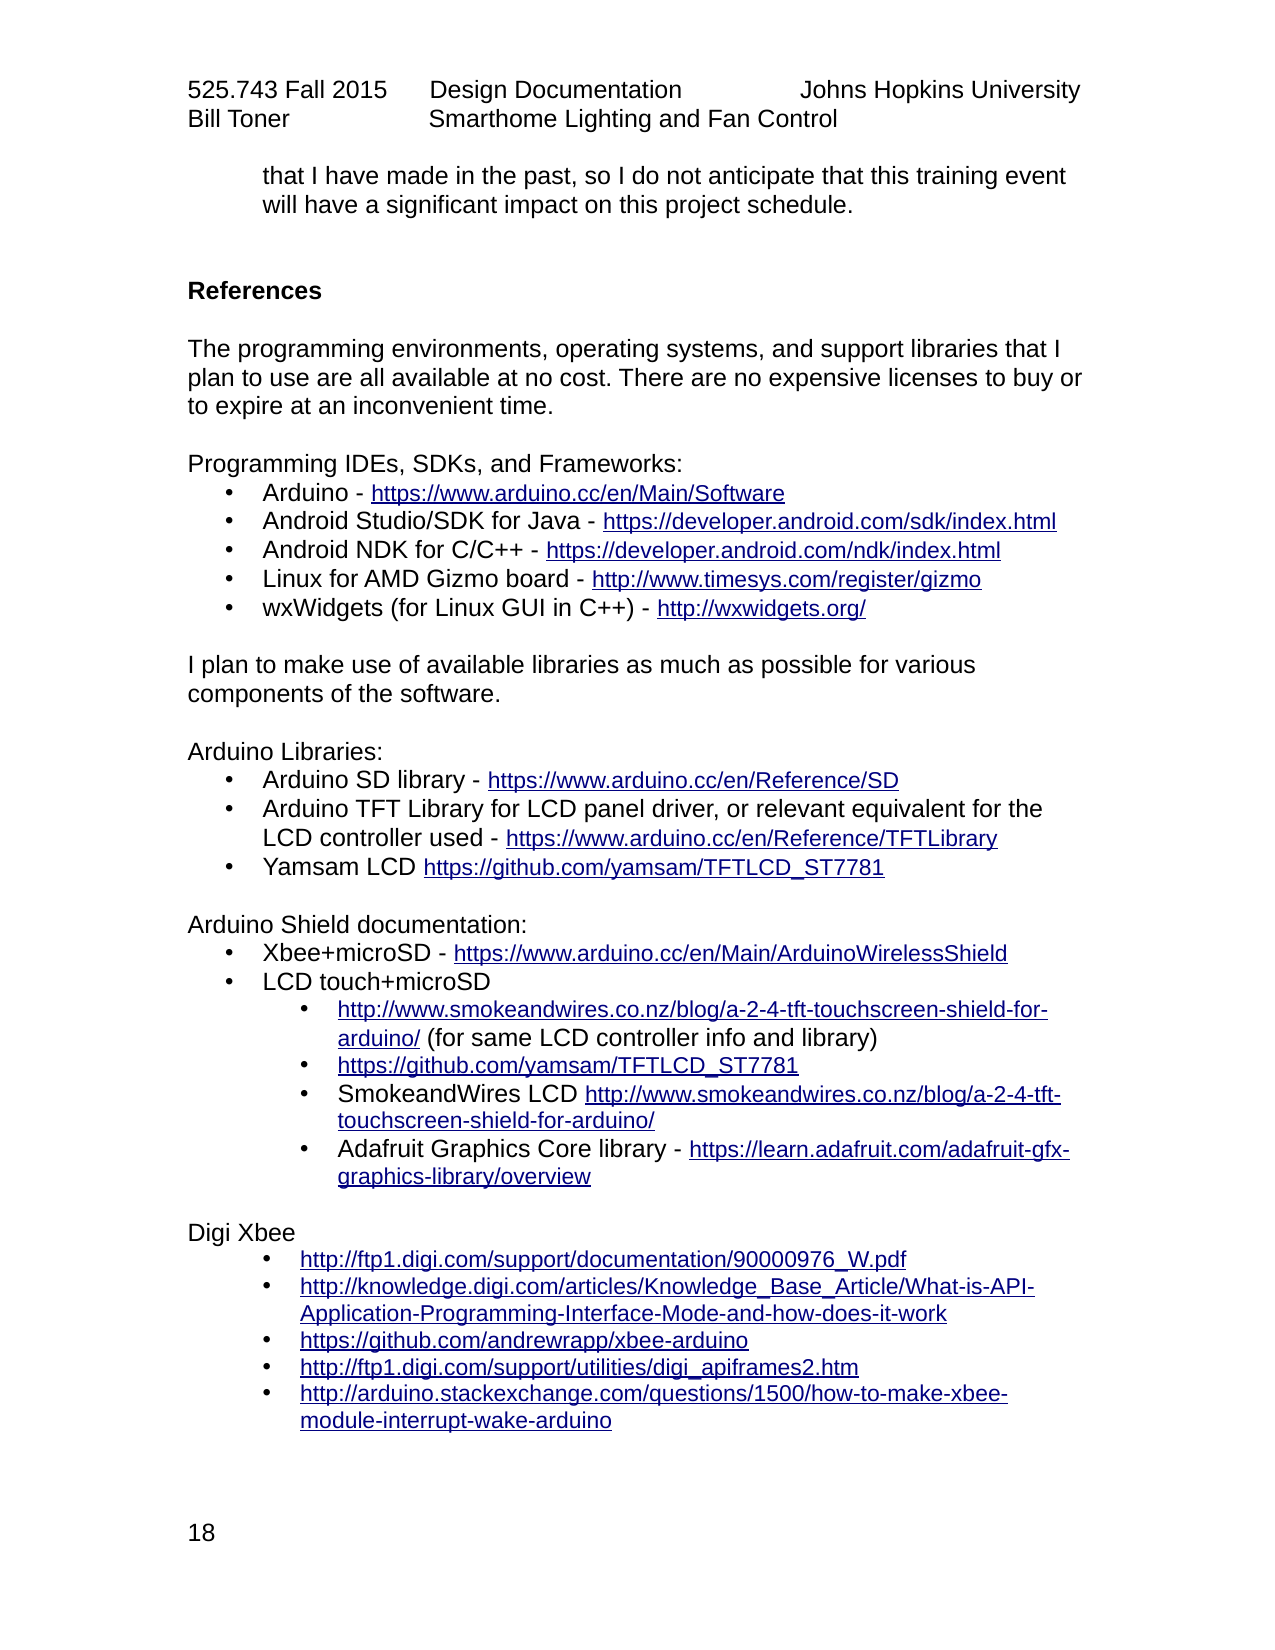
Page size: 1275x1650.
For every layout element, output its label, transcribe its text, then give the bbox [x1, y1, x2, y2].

text Arduino Shield documentation: [187, 909, 1087, 938]
list Adafruit Graphics Core library - https://learn.adafruit.com/adafruit-gfx-graphics-library/overview [300, 1134, 1087, 1189]
list Arduino TFT Library for LCD panel driver, or relevant equivalent for the LCD controller used - https://www.arduino.cc/en/Reference/TFTLibrary [225, 794, 1087, 852]
text References [187, 276, 1087, 305]
list Arduino - https://www.arduino.cc/en/Main/Software [225, 477, 1087, 506]
text Programming IDEs, SDKs, and Frameworks: [187, 449, 1087, 477]
list Xbee+microSD - https://www.arduino.cc/en/Main/ArduinoWirelessShield [225, 938, 1087, 967]
list wxWidgets (for Linux GUI in C++) - http://wxwidgets.org/ [225, 593, 1087, 622]
list Android NDK for C/C++ - https://developer.android.com/ndk/index.html [225, 535, 1087, 564]
list Linux for AMD Gizmo board - http://www.timesys.com/register/gizmo [225, 564, 1087, 593]
list https://github.com/andrewrapp/xbee-arduino [262, 1327, 1087, 1353]
list Yamsam LCD https://github.com/yamsam/TFTLCD_ST7781 [225, 852, 1087, 881]
list LCD touch+microSD [225, 967, 1087, 996]
list http://knowledge.digi.com/articles/Knowledge_Base_Article/What-is-API-Application-Programming-Interface-Mode-and-how-does-it-work [262, 1273, 1087, 1327]
text The programming environments, operating systems, and support libraries that I plan to use are all available at no cost. There are no expensive licenses to buy or to expire at an inconvenient time. [187, 334, 1087, 420]
list Android Studio/SDK for Java - https://developer.android.com/sdk/index.html [225, 506, 1087, 535]
list http://arduino.stackexchange.com/questions/1500/how-to-make-xbee-module-interrupt-wake-arduino [262, 1380, 1087, 1433]
text Arduino Libraries: [187, 737, 1087, 766]
text Digi Xbee [187, 1218, 1087, 1246]
list http://ftp1.digi.com/support/utilities/digi_apiframes2.htm [262, 1353, 1087, 1380]
text I plan to make use of available libraries as much as possible for various components of the software. [187, 651, 1087, 708]
list https://github.com/yamsam/TFTLCD_ST7781 [300, 1052, 1087, 1078]
list http://ftp1.digi.com/support/documentation/90000976_W.pdf [262, 1246, 1087, 1273]
list SmokeandWires LCD http://www.smokeandwires.co.nz/blog/a-2-4-tft-touchscreen-shield-for-arduino/ [300, 1078, 1087, 1134]
list Arduino SD library - https://www.arduino.cc/en/Reference/SD [225, 766, 1087, 794]
list that I have made in the past, so I do not anticipate that this training event will have a significant impact on this project schedule. [225, 161, 1087, 219]
list http://www.smokeandwires.co.nz/blog/a-2-4-tft-touchscreen-shield-for-arduino/ (for same LCD controller info and library) [300, 996, 1087, 1052]
